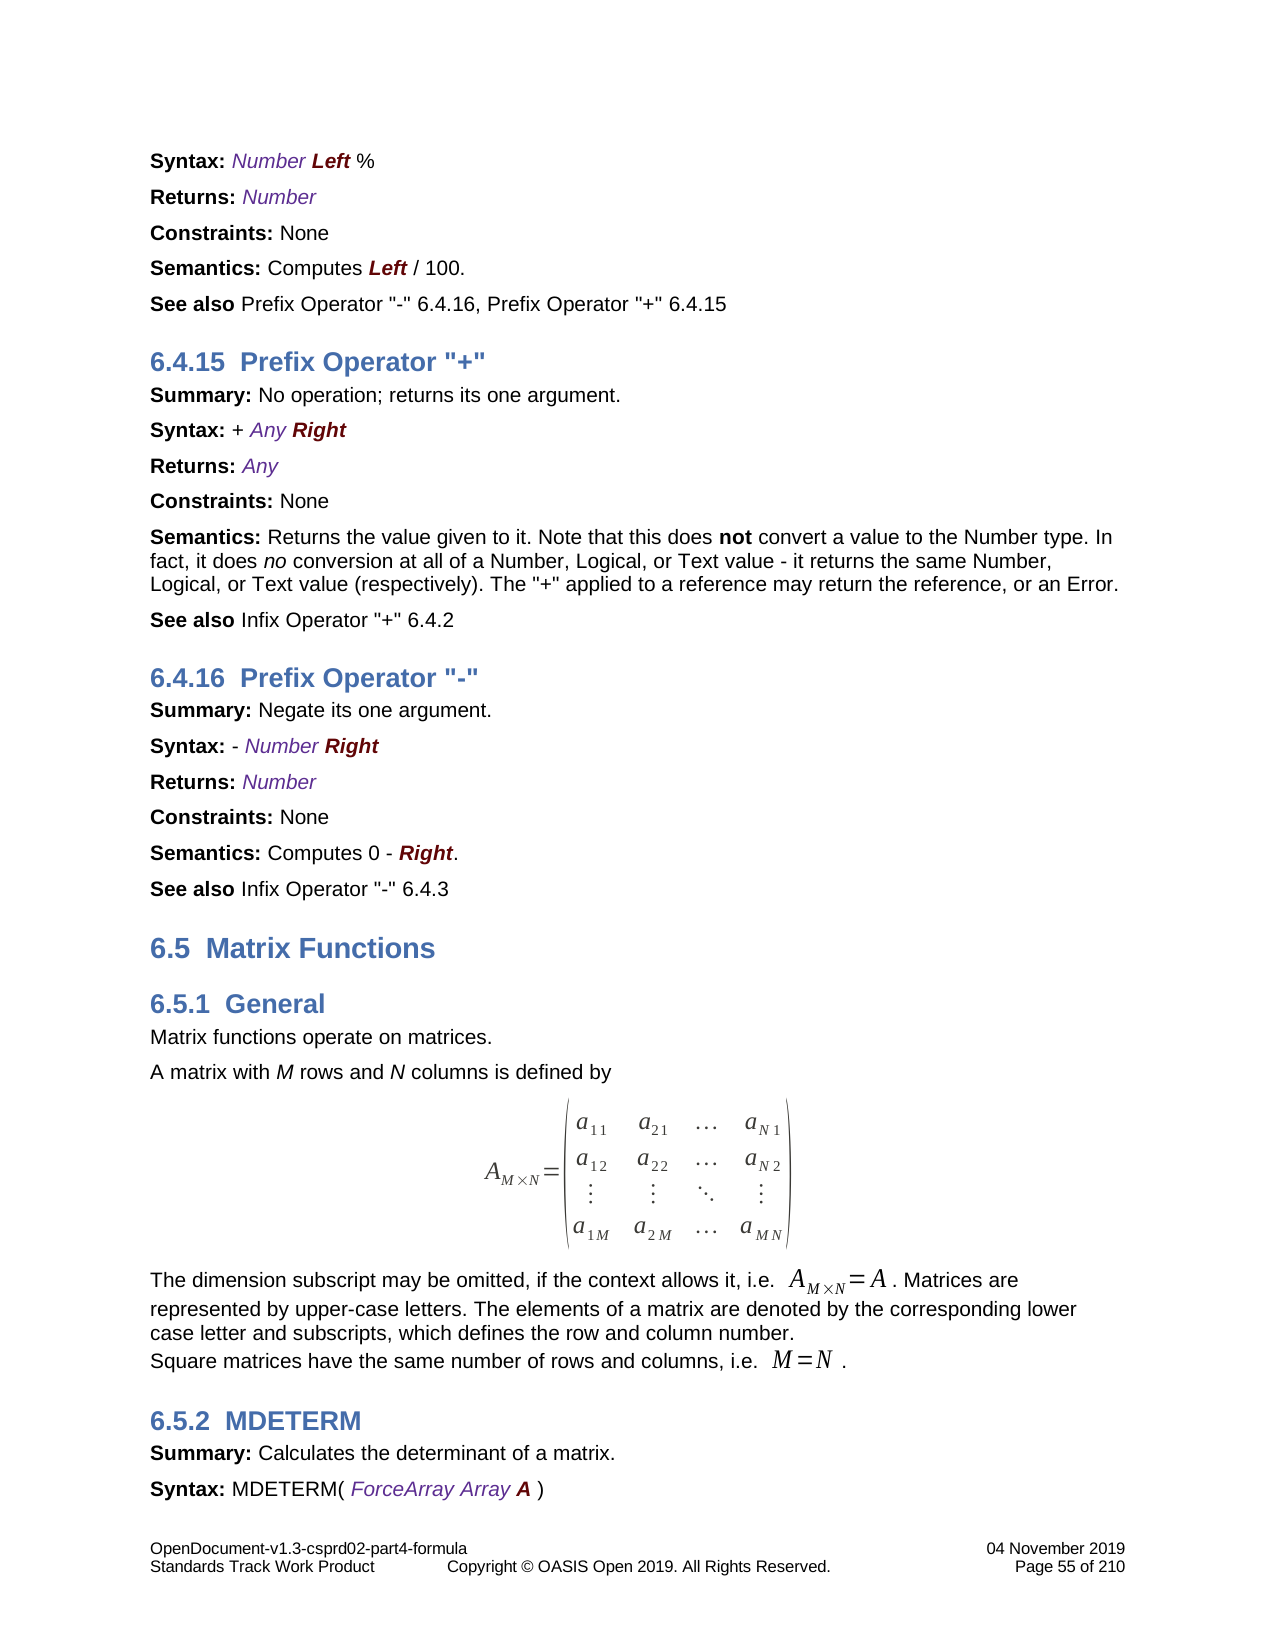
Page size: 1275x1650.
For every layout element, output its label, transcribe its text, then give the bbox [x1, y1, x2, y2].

text Summary: No operation; returns its one argument. [150, 383, 1125, 407]
text Semantics: Returns the value given to it. Note that this does not convert a value to the Number type. In fact, it does no conversion at all of a Number, Logical, or Text value - it returns the same Number, Logical, or Text value (respectively). The "+" applied to a reference may return the reference, or an Error. [150, 526, 1125, 596]
subtitle Prefix Operator "+" [150, 347, 1125, 377]
subtitle General [150, 989, 1125, 1019]
text Matrix functions operate on matrices. [150, 1025, 1125, 1049]
text Semantics: Computes 0 - Right. [150, 841, 1125, 865]
text Syntax: - Number Right [150, 734, 1125, 758]
text See also Infix Operator "+" 6.4.2 [150, 608, 1125, 632]
text See also Prefix Operator "-" 6.4.16, Prefix Operator "+" 6.4.15 [150, 292, 1125, 316]
text Syntax: + Any Right [150, 419, 1125, 442]
text Syntax: Number Left % [150, 150, 1125, 173]
text The dimension subscript may be omitted, if the context allows it, i.e. . Matrices are represented by upper-case letters. The elements of a matrix are denoted by the corresponding lower case letter and subscripts, which defines the row and column number. Square matrices have the same number of rows and columns, i.e. . [150, 1263, 1125, 1375]
text A matrix with M rows and N columns is defined by [150, 1061, 1125, 1084]
subtitle Prefix Operator "-" [150, 663, 1125, 693]
text Syntax: MDETERM( ForceArray Array A ) [150, 1477, 1125, 1501]
text Constraints: None [150, 806, 1125, 829]
subtitle Matrix Functions [150, 932, 1125, 964]
text Constraints: None [150, 490, 1125, 513]
text Returns: Number [150, 186, 1125, 209]
text Summary: Calculates the determinant of a matrix. [150, 1442, 1125, 1465]
subtitle MDETERM [150, 1406, 1125, 1436]
text Summary: Negate its one argument. [150, 699, 1125, 722]
text Semantics: Computes Left / 100. [150, 257, 1125, 280]
text Constraints: None [150, 221, 1125, 245]
text See also Infix Operator "-" 6.4.3 [150, 877, 1125, 901]
text Returns: Number [150, 770, 1125, 794]
text Returns: Any [150, 454, 1125, 478]
